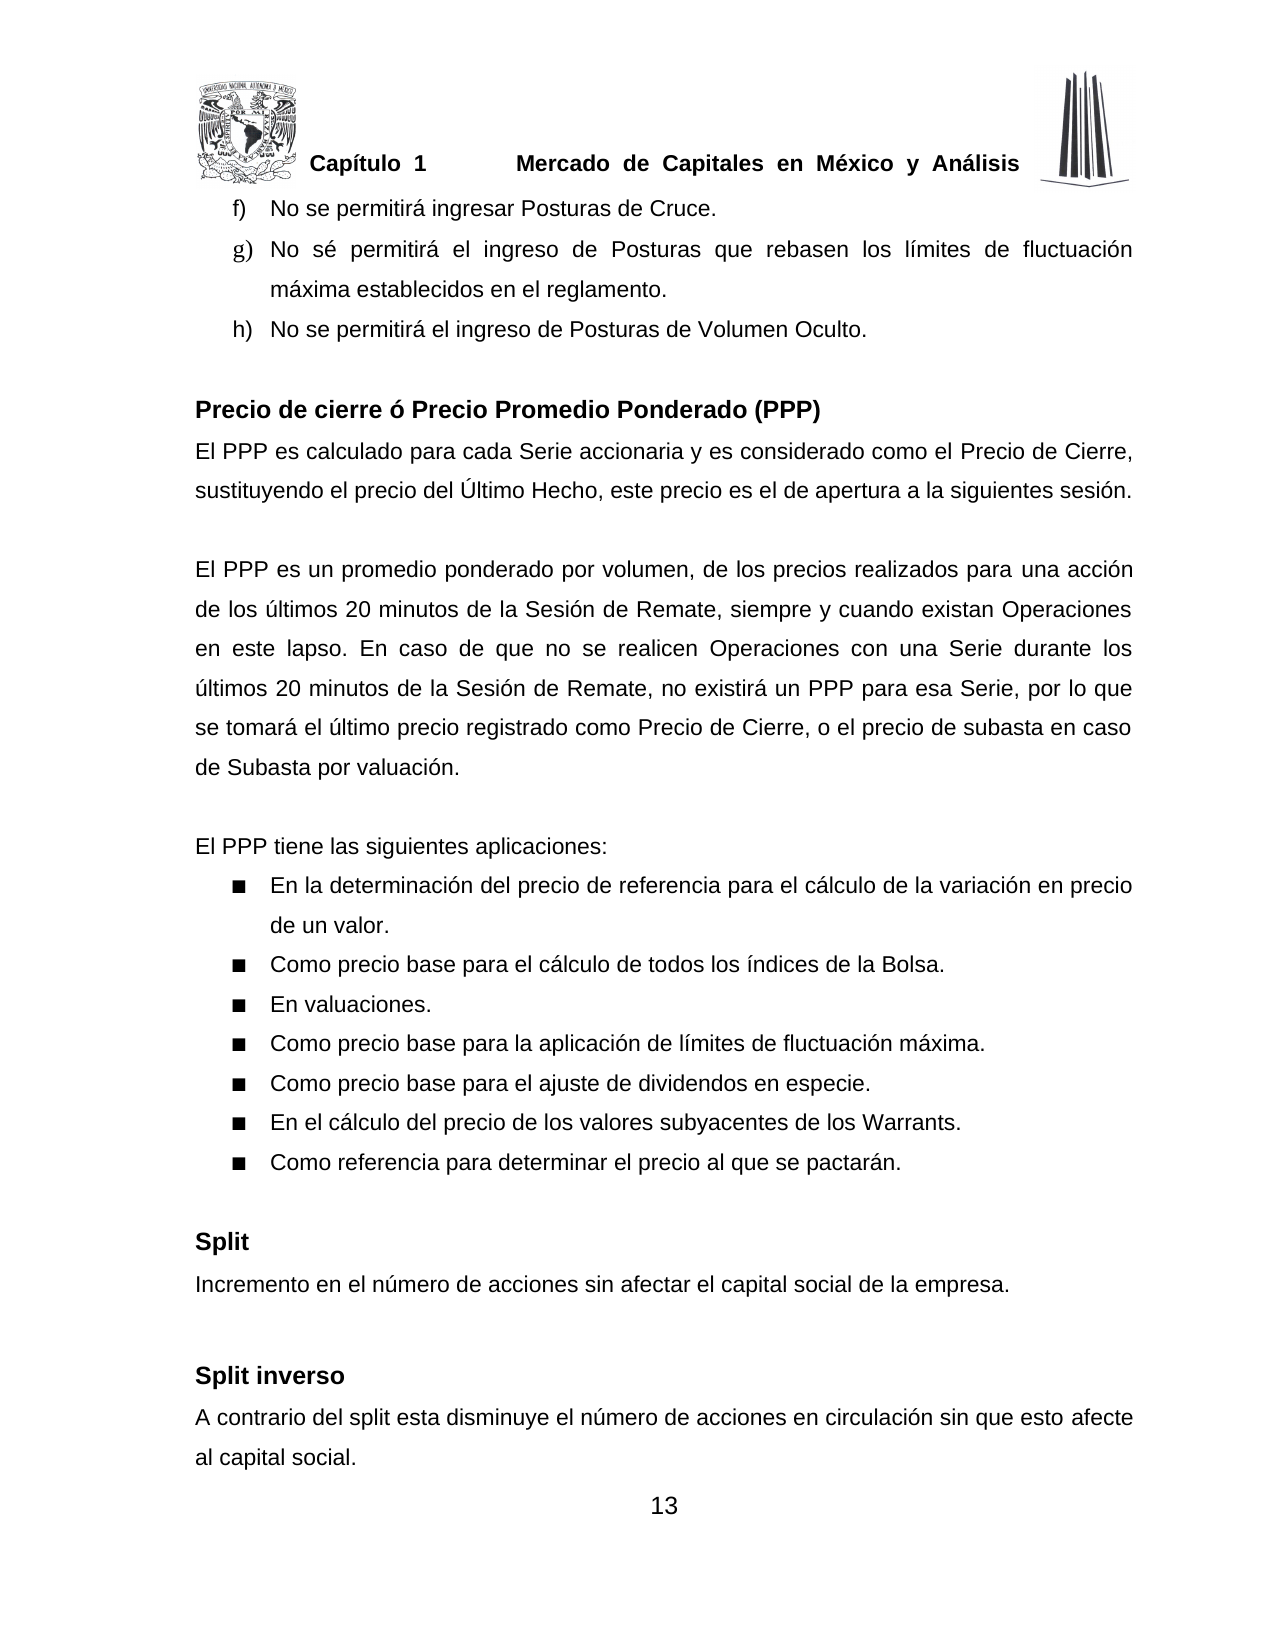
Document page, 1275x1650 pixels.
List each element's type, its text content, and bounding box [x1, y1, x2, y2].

text Precio de cierre ó Precio Promedio Ponderado (PPP) [195, 395, 1133, 423]
list En valuaciones. [232, 991, 1133, 1017]
list No sé permitirá el ingreso de Posturas que rebasen los límites de fluctuación máxima establecidos en el reglamento. [232, 234, 1133, 303]
list Como precio base para el ajuste de dividendos en especie. [232, 1069, 1133, 1096]
list En la determinación del precio de referencia para el cálculo de la variación en precio de un valor. [232, 872, 1133, 938]
text A contrario del split esta disminuye el número de acciones en circulación sin que esto afecte al capital social. [195, 1404, 1133, 1470]
list Como precio base para el cálculo de todos los índices de la Bolsa. [232, 951, 1133, 977]
list No se permitirá el ingreso de Posturas de Volumen Oculto. [232, 316, 1133, 342]
text Split [195, 1227, 1133, 1256]
list Como precio base para la aplicación de límites de fluctuación máxima. [232, 1030, 1133, 1056]
text El PPP tiene las siguientes aplicaciones: [195, 833, 1133, 859]
text Incremento en el número de acciones sin afectar el capital social de la empresa. [195, 1271, 1133, 1297]
picture [1034, 65, 1136, 193]
list No se permitirá ingresar Posturas de Cruce. [232, 195, 1133, 221]
list Como referencia para determinar el precio al que se pactarán. [232, 1148, 1133, 1175]
text El PPP es calculado para cada Serie accionaria y es considerado como el Precio de Cierre, sustituyendo el precio del Último Hecho, este precio es el de apertura a la siguientes sesión. [195, 438, 1133, 504]
text Split inverso [195, 1361, 1133, 1390]
list En el cálculo del precio de los valores subyacentes de los Warrants. [232, 1109, 1133, 1135]
text El PPP es un promedio ponderado por volumen, de los precios realizados para una acción de los últimos 20 minutos de la Sesión de Remate, siempre y cuando existan Operaciones en este lapso. En caso de que no se realicen Operaciones con una Serie durante los últimos 20 minutos de la Sesión de Remate, no existirá un PPP para esa Serie, por lo que se tomará el último precio registrado como Precio de Cierre, o el precio de subasta en caso de Subasta por valuación. [195, 556, 1133, 780]
